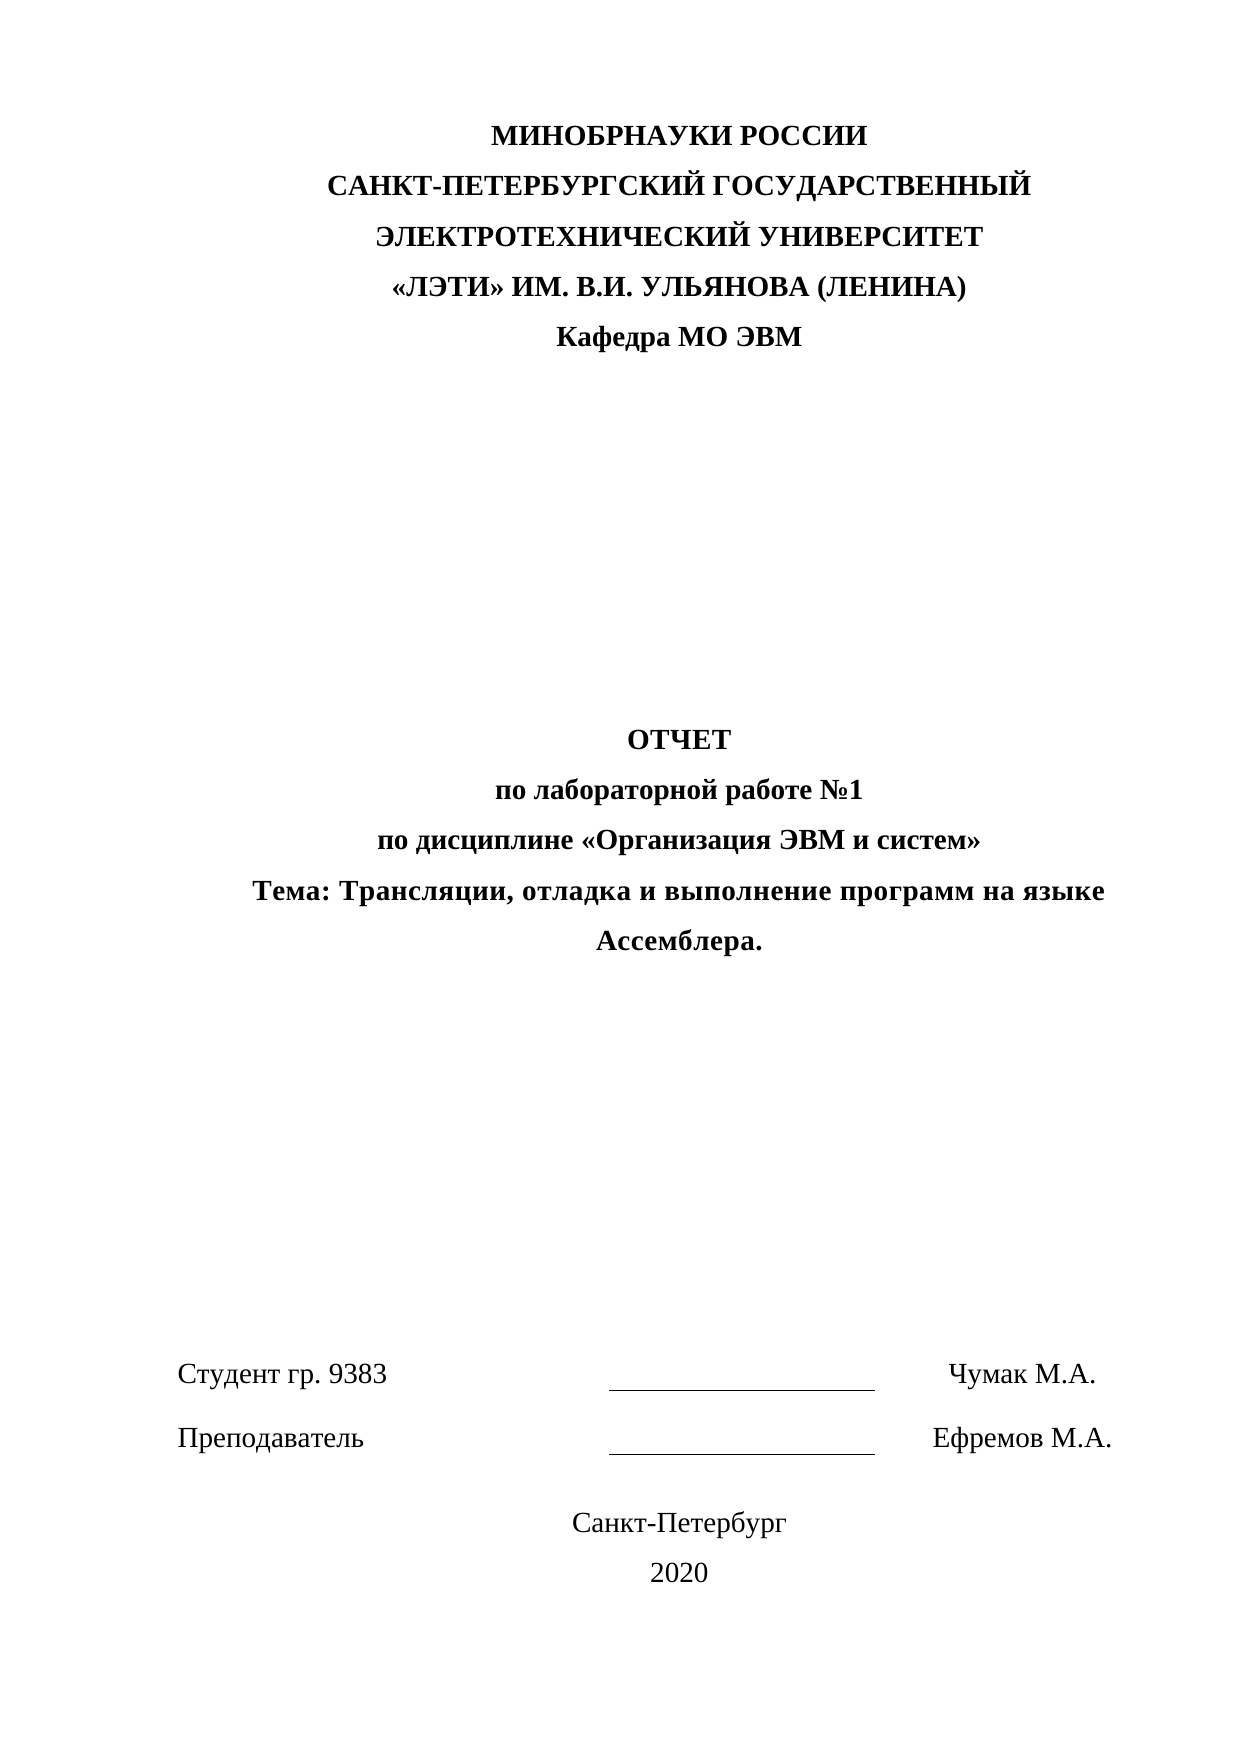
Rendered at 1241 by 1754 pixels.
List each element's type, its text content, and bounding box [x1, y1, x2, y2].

text 2020 [177, 1555, 1181, 1589]
table_cell [609, 1391, 875, 1453]
text Тема: Трансляции, отладка и выполнение программ на языке Ассемблера. [177, 873, 1181, 957]
text отчет [177, 722, 1181, 755]
table_header [609, 1326, 875, 1389]
text Санкт-Петербург [177, 1505, 1181, 1538]
table_header Студент гр. 9383 [166, 1326, 609, 1389]
text по дисциплине «Организация ЭВМ и систем» [177, 822, 1181, 856]
text Санкт-Петербургский государственный [177, 168, 1181, 202]
text МИНОБРНАУКИ РОССИИ [177, 118, 1181, 152]
text по лабораторной работе №1 [177, 772, 1181, 806]
table_cell Ефремов М.А. [875, 1390, 1170, 1453]
text Кафедра МО ЭВМ [177, 319, 1181, 353]
text электротехнический университет [177, 219, 1181, 252]
table_header Чумак М.А. [875, 1326, 1170, 1389]
table_cell Преподаватель [166, 1390, 609, 1453]
text «ЛЭТИ» им. В.И. Ульянова (Ленина) [177, 269, 1181, 303]
